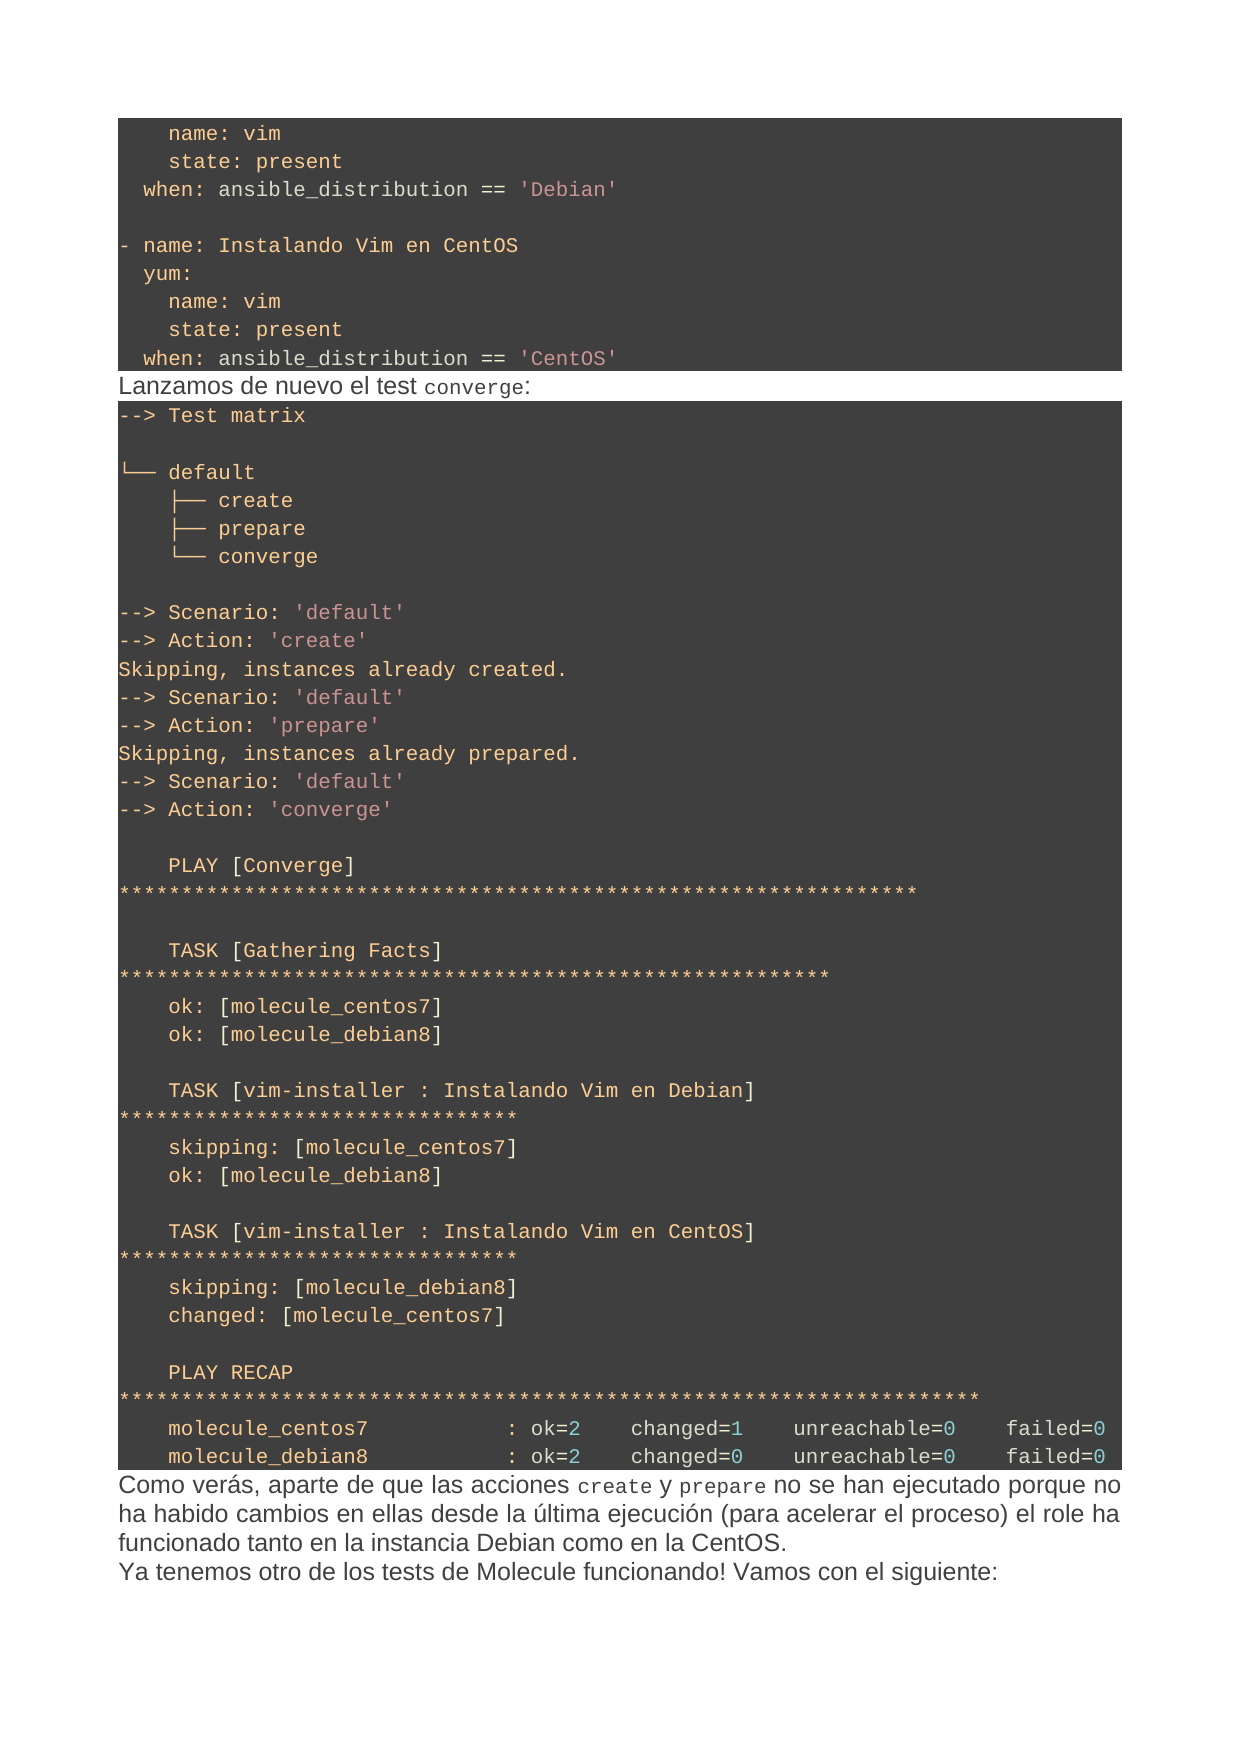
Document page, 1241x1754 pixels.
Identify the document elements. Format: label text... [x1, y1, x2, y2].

text PLAY RECAP ********************************************************************* [118, 1357, 1122, 1413]
text name: vim [118, 287, 1122, 315]
text └── default [118, 457, 1122, 485]
text ok: [molecule_debian8] [118, 1020, 1122, 1048]
text molecule_centos7 : ok=2 changed=1 unreachable=0 failed=0 [118, 1413, 1122, 1442]
text Ya tenemos otro de los tests de Molecule funcionando! Vamos con el siguiente: [118, 1557, 1122, 1586]
text state: present [118, 146, 1122, 174]
text --> Action: 'converge' [118, 795, 1122, 823]
text --> Scenario: 'default' [118, 767, 1122, 795]
text └── converge [118, 542, 1122, 570]
text changed: [molecule_centos7] [118, 1301, 1122, 1329]
text PLAY [Converge] **************************************************************** [118, 851, 1122, 907]
text ├── create [118, 485, 1122, 513]
text --> Action: 'prepare' [118, 710, 1122, 738]
text ok: [molecule_debian8] [118, 1160, 1122, 1188]
text skipping: [molecule_debian8] [118, 1273, 1122, 1301]
text --> Scenario: 'default' [118, 682, 1122, 710]
text TASK [vim-installer : Instalando Vim en Debian] ******************************** [118, 1076, 1122, 1132]
text --> Scenario: 'default' [118, 598, 1122, 626]
text ok: [molecule_centos7] [118, 992, 1122, 1020]
text TASK [vim-installer : Instalando Vim en CentOS] ******************************** [118, 1217, 1122, 1273]
text --> Action: 'create' [118, 626, 1122, 654]
text when: ansible_distribution == 'CentOS' [118, 343, 1122, 371]
text ├── prepare [118, 513, 1122, 542]
text when: ansible_distribution == 'Debian' [118, 174, 1122, 202]
text Skipping, instances already created. [118, 654, 1122, 682]
text Skipping, instances already prepared. [118, 738, 1122, 767]
text TASK [Gathering Facts] ********************************************************* [118, 935, 1122, 992]
text name: vim [118, 118, 1122, 146]
text Como verás, aparte de que las acciones create y prepare no se han ejecutado porque no ha habido cambios en ellas desde la última ejecución (para acelerar el proceso) el role ha funcionado tanto en la instancia Debian como en la CentOS. [118, 1470, 1122, 1557]
text state: present [118, 315, 1122, 343]
text yum: [118, 259, 1122, 287]
text - name: Instalando Vim en CentOS [118, 231, 1122, 259]
text skipping: [molecule_centos7] [118, 1132, 1122, 1160]
text molecule_debian8 : ok=2 changed=0 unreachable=0 failed=0 [118, 1442, 1122, 1470]
text --> Test matrix [118, 401, 1122, 429]
text Lanzamos de nuevo el test converge: [118, 371, 1122, 401]
